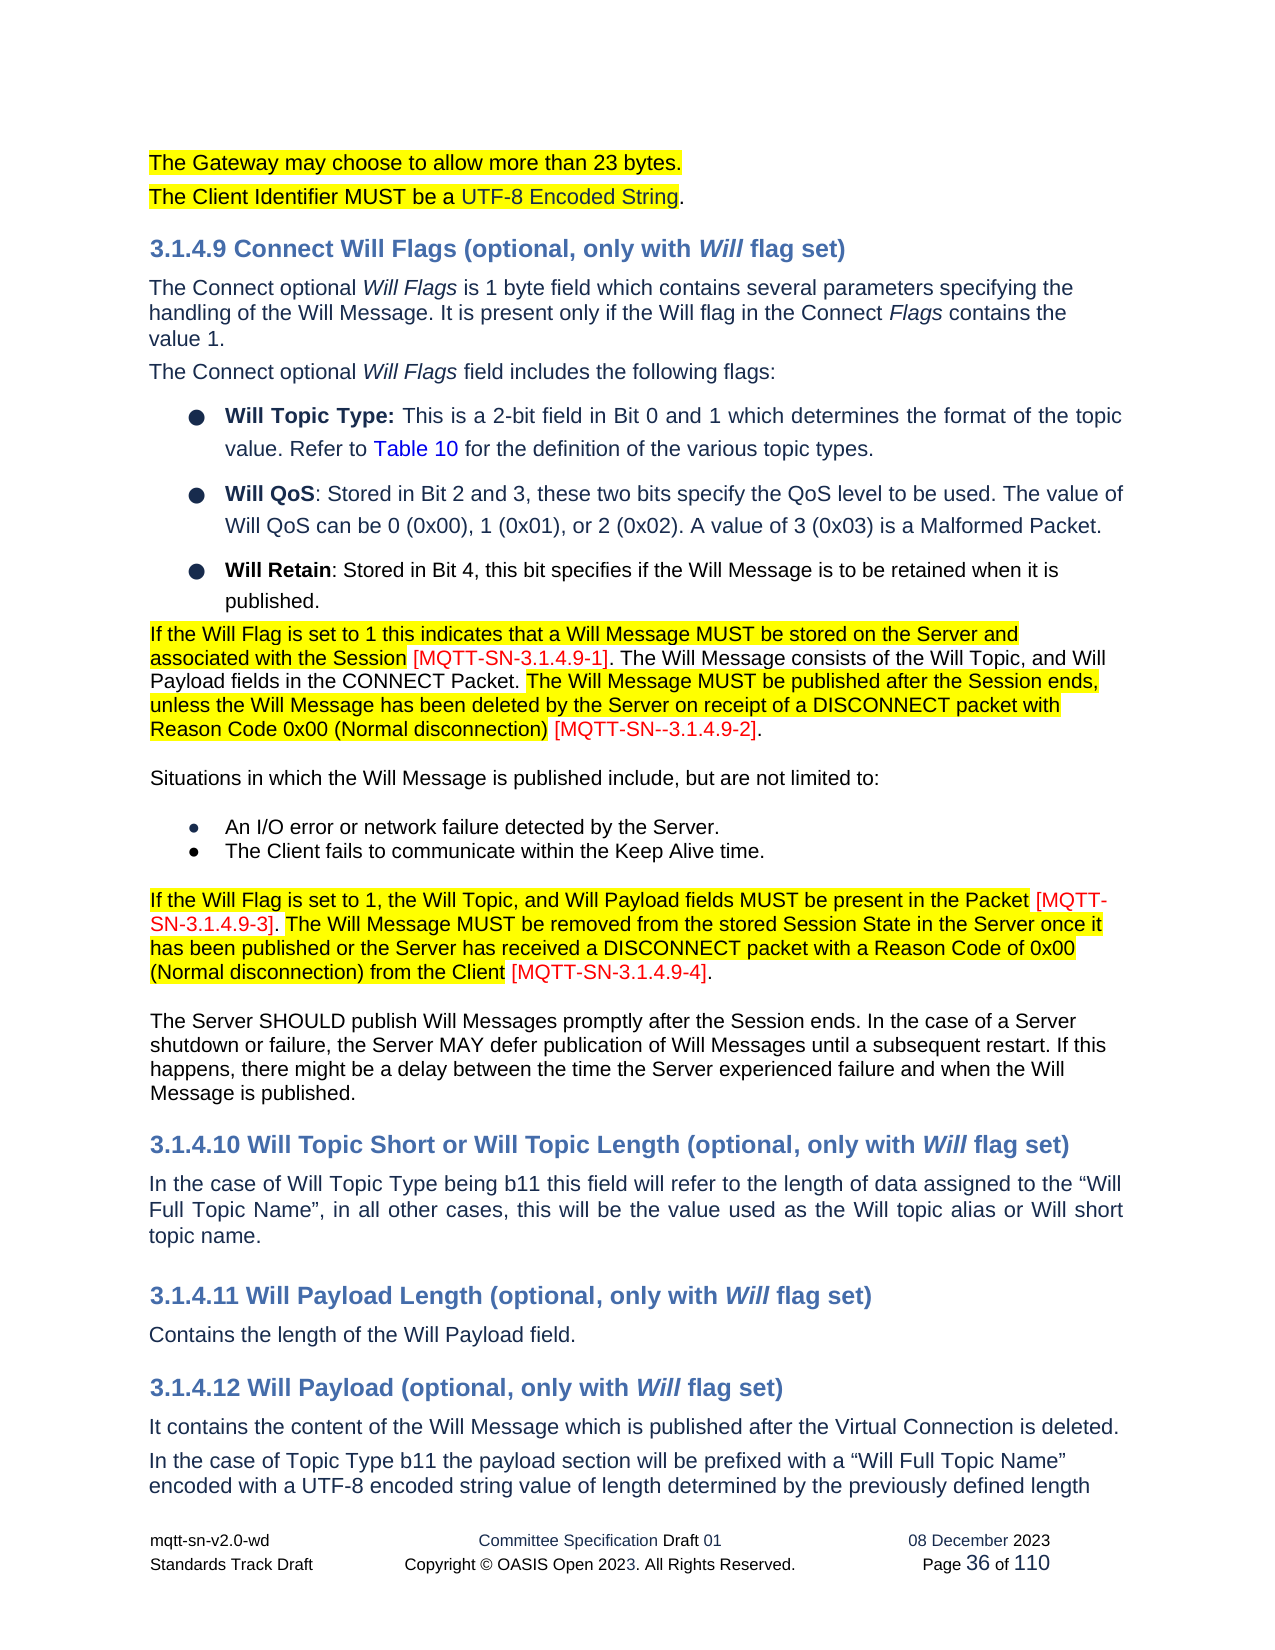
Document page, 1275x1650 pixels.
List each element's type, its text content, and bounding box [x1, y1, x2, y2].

subtitle 3.1.4.10 Will Topic Short or Will Topic Length (optional, only with Will flag set) [150, 1130, 1124, 1158]
text It contains the content of the Will Message which is published after the Virtual Connection is deleted. [148, 1414, 1124, 1439]
text The Client Identifier MUST be a UTF-8 Encoded String. [148, 183, 1124, 209]
text If the Will Flag is set to 1 this indicates that a Will Message MUST be stored on the Server and associated with the Session [MQTT-SN-3.1.4.9-1]. The Will Message consists of the Will Topic, and Will Payload fields in the CONNECT Packet. The Will Message MUST be published after the Session ends, unless the Will Message has been deleted by the Server on receipt of a DISCONNECT packet with Reason Code 0x00 (Normal disconnection) [MQTT-SN--3.1.4.9-2]. [150, 621, 1124, 741]
text The Connect optional Will Flags is 1 byte field which contains several parameters specifying the handling of the Will Message. It is present only if the Will flag in the Connect Flags contains the value 1. [148, 275, 1124, 351]
subtitle 3.1.4.9 Connect Will Flags (optional, only with Will flag set) [150, 234, 1124, 262]
list Will Topic Type: This is a 2-bit field in Bit 0 and 1 which determines the format of the topic value. Refer to Table 10 for the definition of the various topic types. [187, 392, 1124, 461]
list An I/O error or network failure detected by the Server. [187, 815, 1125, 839]
list Will Retain: Stored in Bit 4, this bit specifies if the Will Message is to be retained when it is published. [187, 546, 1124, 613]
text Contains the length of the Will Payload field. [148, 1322, 1124, 1347]
list The Client fails to communicate within the Keep Alive time. [187, 839, 1125, 863]
text The Server SHOULD publish Will Messages promptly after the Session ends. In the case of a Server shutdown or failure, the Server MAY defer publication of Will Messages until a subsequent restart. If this happens, there might be a delay between the time the Server experienced failure and when the Will Message is published. [150, 1009, 1125, 1105]
subtitle 3.1.4.11 Will Payload Length (optional, only with Will flag set) [150, 1281, 1124, 1309]
text In the case of Topic Type b11 the payload section will be prefixed with a “Will Full Topic Name” encoded with a UTF-8 encoded string value of length determined by the previously defined length [148, 1448, 1124, 1498]
list Will QoS: Stored in Bit 2 and 3, these two bits specify the QoS level to be used. The value of Will QoS can be 0 (0x00), 1 (0x01), or 2 (0x02). A value of 3 (0x03) is a Malformed Packet. [187, 470, 1124, 538]
text The Connect optional Will Flags field includes the following flags: [148, 359, 1124, 384]
text The Gateway may choose to allow more than 23 bytes. [148, 150, 1124, 175]
text In the case of Will Topic Type being b11 this field will refer to the length of data assigned to the “Will Full Topic Name”, in all other cases, this will be the value used as the Will topic alias or Will short topic name. [148, 1171, 1124, 1248]
text Situations in which the Will Message is published include, but are not limited to: [150, 766, 1125, 790]
subtitle 3.1.4.12 Will Payload (optional, only with Will flag set) [150, 1373, 1124, 1402]
text If the Will Flag is set to 1, the Will Topic, and Will Payload fields MUST be present in the Packet [MQTT-SN-3.1.4.9-3]. The Will Message MUST be removed from the stored Session State in the Server once it has been published or the Server has received a DISCONNECT packet with a Reason Code of 0x00 (Normal disconnection) from the Client [MQTT-SN-3.1.4.9-4]. [150, 888, 1125, 984]
